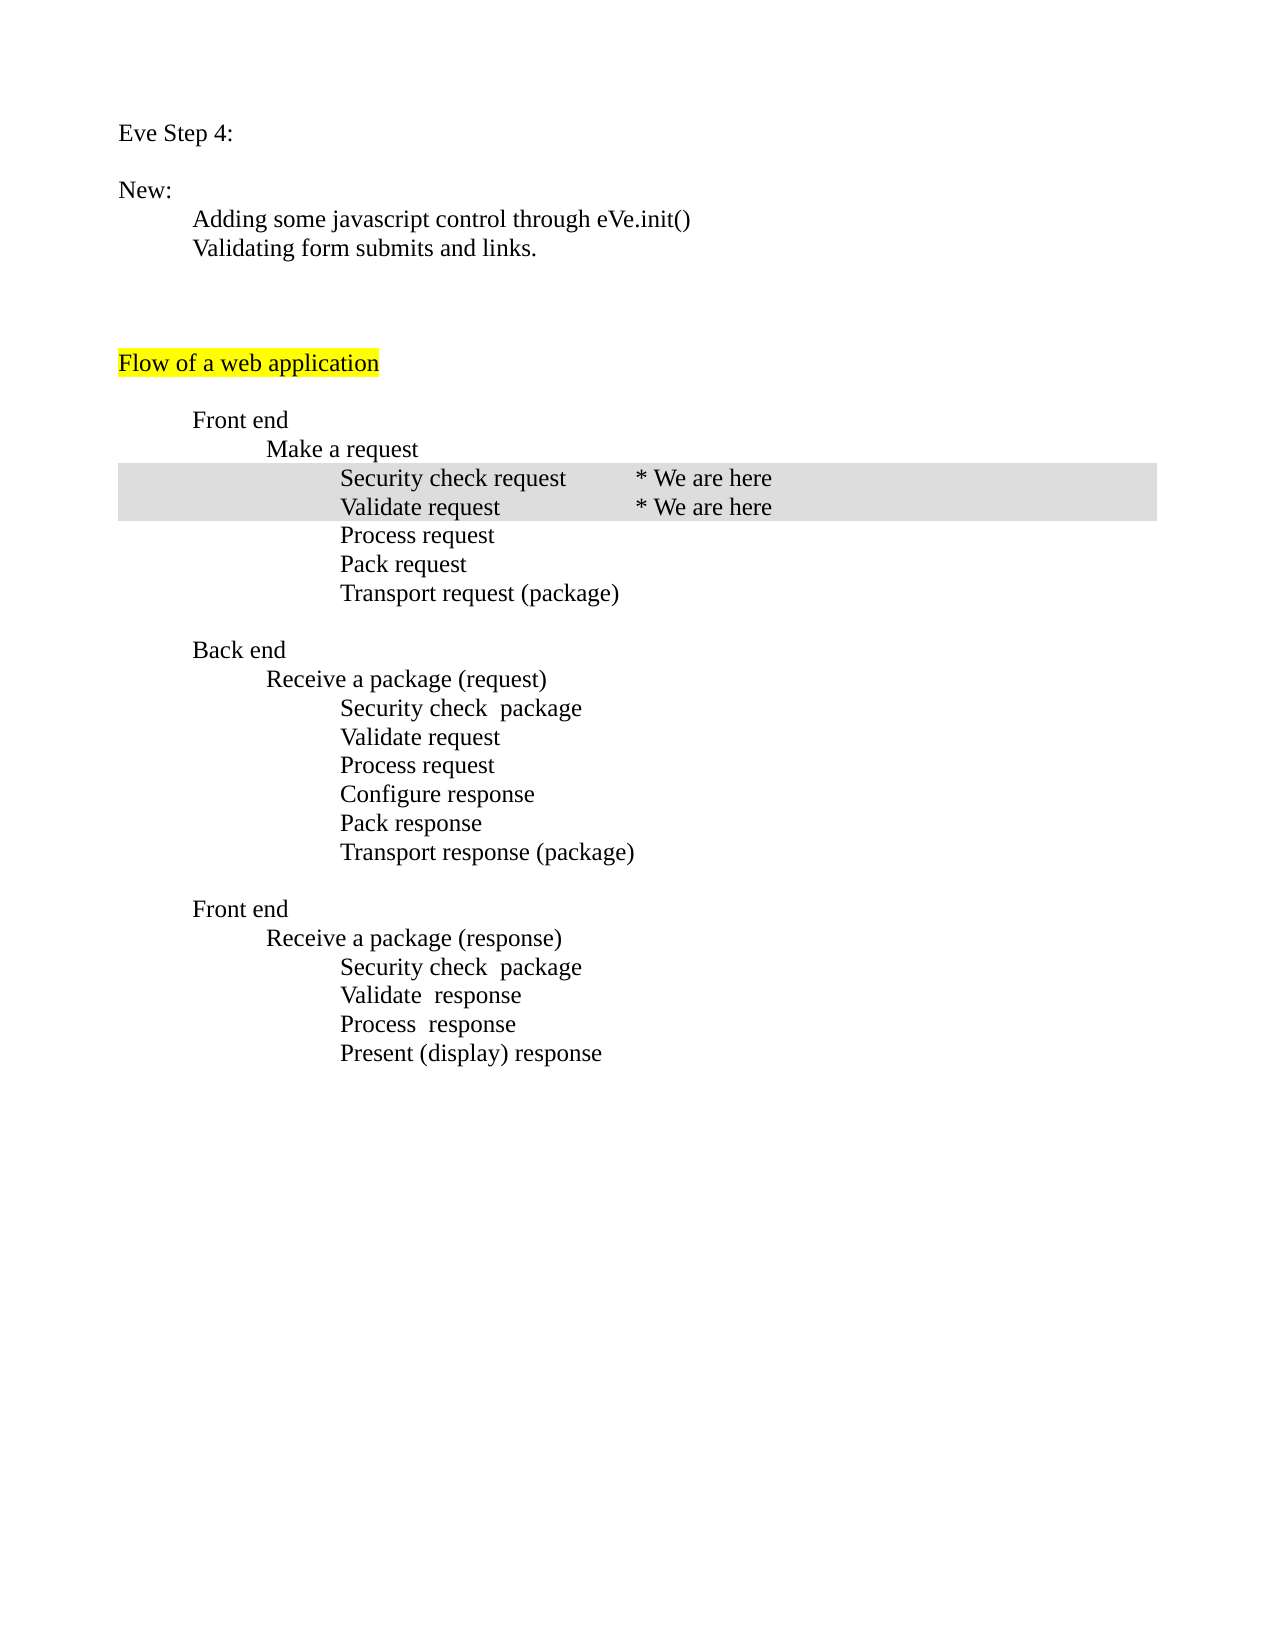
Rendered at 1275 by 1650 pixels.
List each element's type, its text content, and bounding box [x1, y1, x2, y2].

text Pack response [118, 808, 1157, 837]
text Process request [118, 751, 1157, 779]
text Flow of a web application [118, 348, 1157, 377]
text Validating form submits and links. [118, 233, 1157, 262]
text Eve Step 4: [118, 118, 1157, 147]
text Validate request * We are here [118, 492, 1157, 521]
text Front end [118, 894, 1157, 923]
text Present (display) response [118, 1038, 1157, 1067]
text Receive a package (response) [118, 923, 1157, 952]
text Front end [118, 406, 1157, 434]
text Transport response (package) [118, 837, 1157, 866]
text Make a request [118, 434, 1157, 463]
text Process response [118, 1009, 1157, 1038]
text Security check package [118, 693, 1157, 722]
text Security check request * We are here [118, 463, 1157, 492]
text Back end [118, 636, 1157, 664]
text Transport request (package) [118, 578, 1157, 607]
text Validate response [118, 981, 1157, 1009]
text Receive a package (request) [118, 664, 1157, 693]
text Process request [118, 521, 1157, 549]
text Security check package [118, 952, 1157, 981]
text New: [118, 176, 1157, 204]
text Pack request [118, 549, 1157, 578]
text Validate request [118, 722, 1157, 751]
text Adding some javascript control through eVe.init() [118, 204, 1157, 233]
text Configure response [118, 779, 1157, 808]
